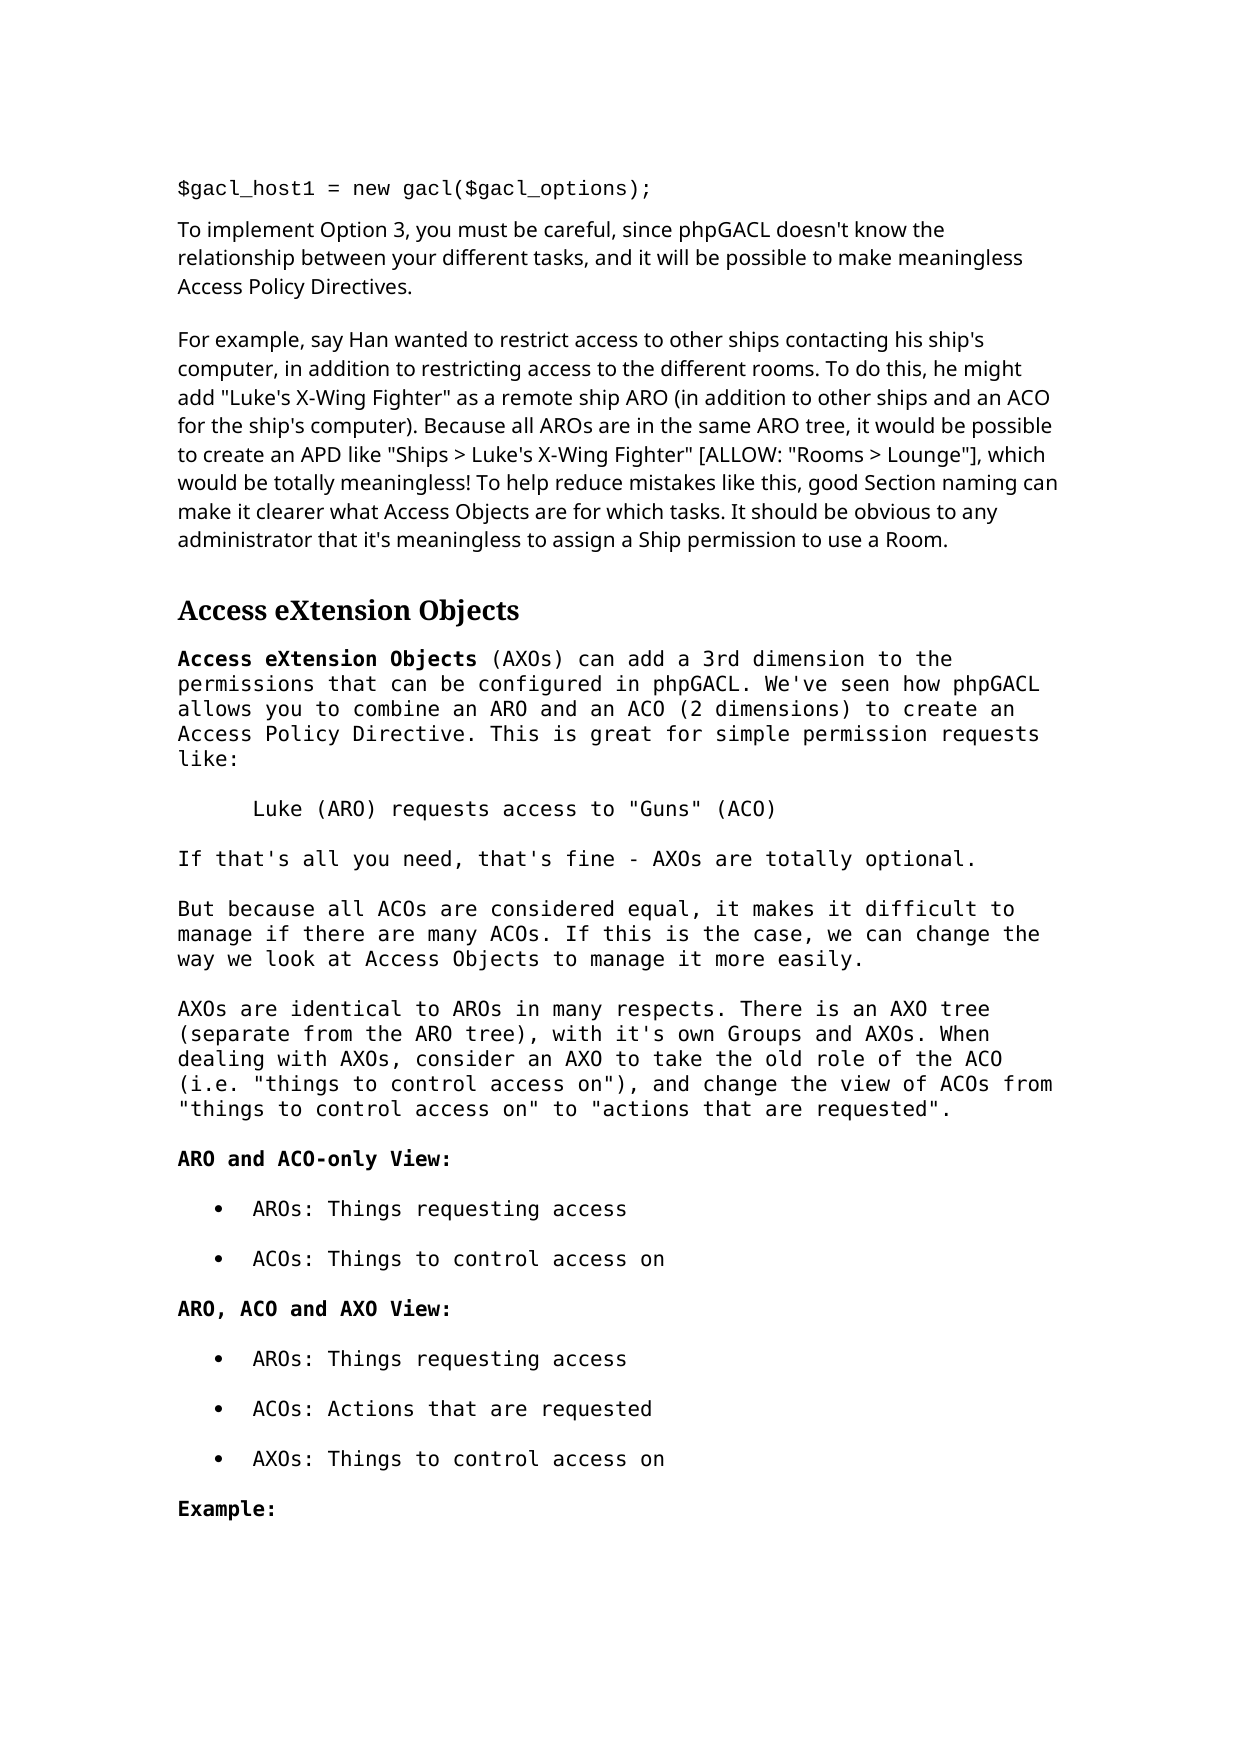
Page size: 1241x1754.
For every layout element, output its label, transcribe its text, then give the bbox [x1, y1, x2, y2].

list ACOs: Actions that are requested [215, 1397, 1063, 1422]
list AROs: Things requesting access [215, 1197, 1063, 1222]
text But because all ACOs are considered equal, it makes it difficult to manage if there are many ACOs. If this is the case, we can change the way we look at Access Objects to manage it more easily. [177, 897, 1063, 972]
text For example, say Han wanted to restrict access to other ships contacting his ship's computer, in addition to restricting access to the different rooms. To do this, he might add "Luke's X-Wing Fighter" as a remote ship ARO (in addition to other ships and an ACO for the ship's computer). Because all AROs are in the same ARO tree, it would be possible to create an APD like "Ships > Luke's X-Wing Fighter" [ALLOW: "Rooms > Lounge"], which would be totally meaningless! To help reduce mistakes like this, good Section naming can make it clearer what Access Objects are for which tasks. It should be obvious to any administrator that it's meaningless to assign a Ship permission to use a Room. [177, 325, 1063, 554]
text ARO, ACO and AXO View: [177, 1297, 1063, 1322]
text Access eXtension Objects (AXOs) can add a 3rd dimension to the permissions that can be configured in phpGACL. We've seen how phpGACL allows you to combine an ARO and an ACO (2 dimensions) to create an Access Policy Directive. This is great for simple permission requests like: [177, 647, 1063, 772]
list AROs: Things requesting access [215, 1347, 1063, 1372]
text Example: [177, 1497, 1063, 1522]
text Luke (ARO) requests access to "Guns" (ACO) [177, 797, 1063, 822]
text $gacl_host1 = new gacl($gacl_options); [177, 177, 1063, 202]
text If that's all you need, that's fine - AXOs are totally optional. [177, 847, 1063, 872]
text AXOs are identical to AROs in many respects. There is an AXO tree (separate from the ARO tree), with it's own Groups and AXOs. When dealing with AXOs, consider an AXO to take the old role of the ACO (i.e. "things to control access on"), and change the view of ACOs from "things to control access on" to "actions that are requested". [177, 997, 1063, 1122]
subtitle Access eXtension Objects [177, 591, 1063, 628]
list ACOs: Things to control access on [215, 1247, 1063, 1272]
text ARO and ACO-only View: [177, 1147, 1063, 1172]
text To implement Option 3, you must be careful, since phpGACL doesn't know the relationship between your different tasks, and it will be possible to make meaningless Access Policy Directives. [177, 215, 1063, 300]
list AXOs: Things to control access on [215, 1447, 1063, 1472]
